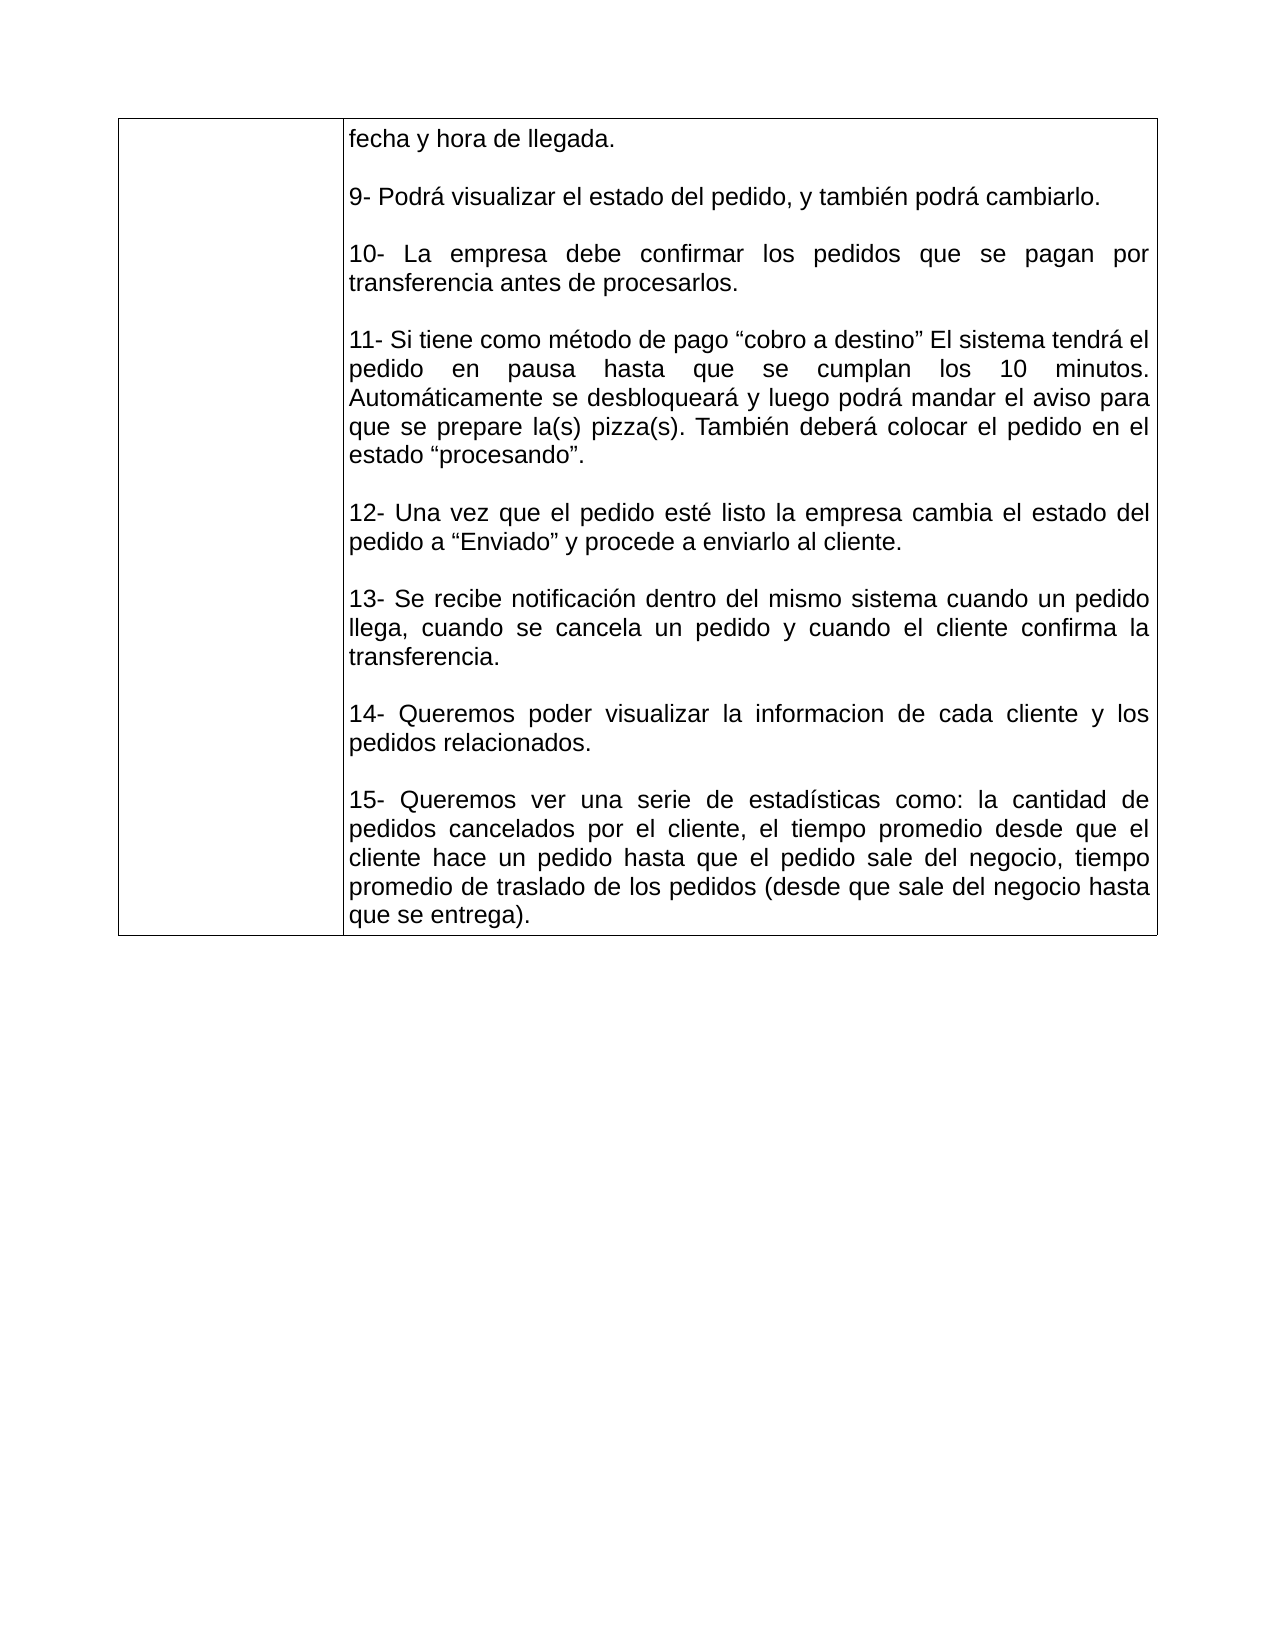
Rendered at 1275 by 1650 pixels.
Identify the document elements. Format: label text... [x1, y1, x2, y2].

table_cell [119, 119, 343, 935]
table_cell fecha y hora de llegada. 9- Podrá visualizar el estado del pedido, y también podrá cambiarlo. 10- La empresa debe confirmar los pedidos que se pagan por transferencia antes de procesarlos. 11- Si tiene como método de pago “cobro a destino” El sistema tendrá el pedido en pausa hasta que se cumplan los 10 minutos. Automáticamente se desbloqueará y luego podrá mandar el aviso para que se prepare la(s) pizza(s). También deberá colocar el pedido en el estado “procesando”. 12- Una vez que el pedido esté listo la empresa cambia el estado del pedido a “Enviado” y procede a enviarlo al cliente. 13- Se recibe notificación dentro del mismo sistema cuando un pedido llega, cuando se cancela un pedido y cuando el cliente confirma la transferencia. 14- Queremos poder visualizar la informacion de cada cliente y los pedidos relacionados. 15- Queremos ver una serie de estadísticas como: la cantidad de pedidos cancelados por el cliente, el tiempo promedio desde que el cliente hace un pedido hasta que el pedido sale del negocio, tiempo promedio de traslado de los pedidos (desde que sale del negocio hasta que se entrega). [344, 119, 1157, 935]
